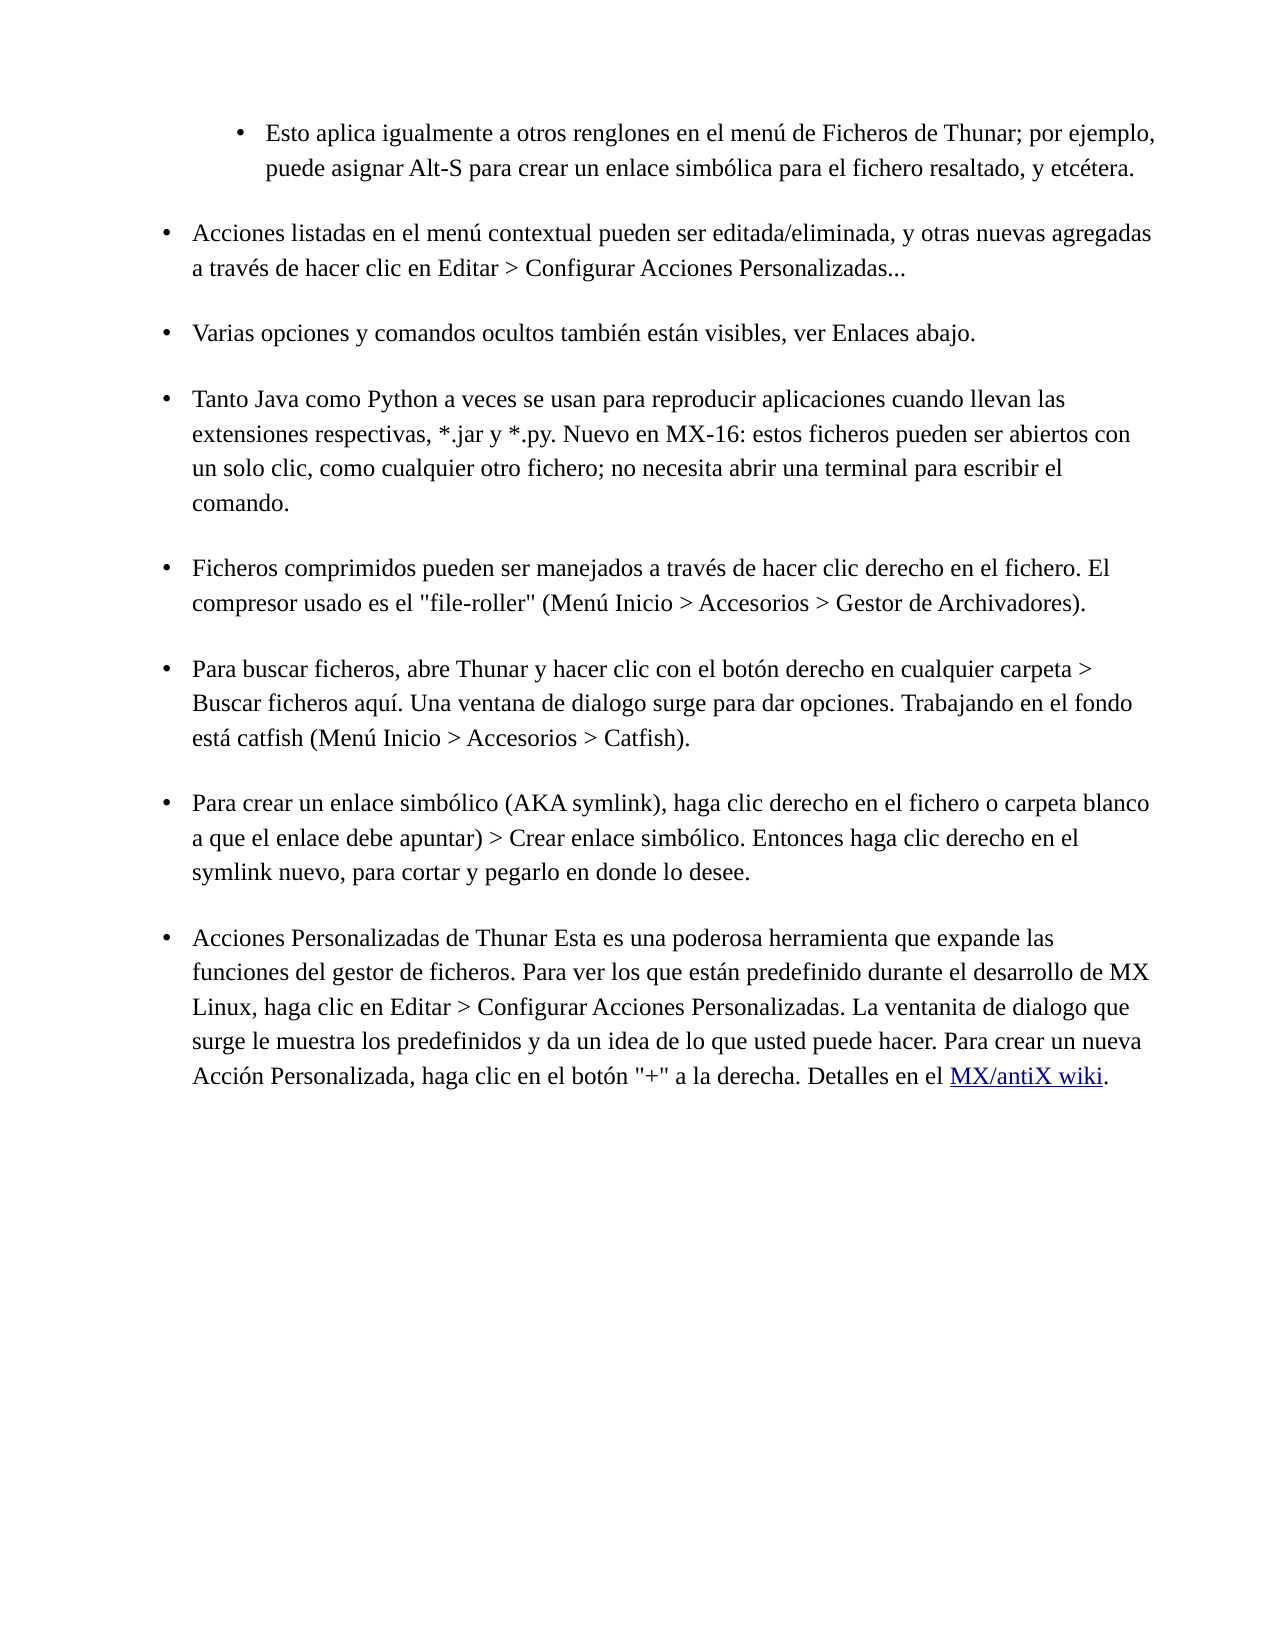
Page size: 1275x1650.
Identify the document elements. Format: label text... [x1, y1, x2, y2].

list Para buscar ficheros, abre Thunar y hacer clic con el botón derecho en cualquier carpeta > Buscar ficheros aquí. Una ventana de dialogo surge para dar opciones. Trabajando en el fondo está catfish (Menú Inicio > Accesorios > Catfish). [162, 654, 1157, 751]
list Varias opciones y comandos ocultos también están visibles, ver Enlaces abajo. [162, 318, 1157, 347]
list Para crear un enlace simbólico (AKA symlink), haga clic derecho en el fichero o carpeta blanco a que el enlace debe apuntar) > Crear enlace simbólico. Entonces haga clic derecho en el symlink nuevo, para cortar y pegarlo en donde lo desee. [162, 788, 1157, 886]
list Acciones listadas en el menú contextual pueden ser editada/eliminada, y otras nuevas agregadas a través de hacer clic en Editar > Configurar Acciones Personalizadas... [162, 218, 1157, 282]
list Acciones Personalizadas de Thunar Esta es una poderosa herramienta que expande las funciones del gestor de ficheros. Para ver los que están predefinido durante el desarrollo de MX Linux, haga clic en Editar > Configurar Acciones Personalizadas. La ventanita de dialogo que surge le muestra los predefinidos y da un idea de lo que usted puede hacer. Para crear un nueva Acción Personalizada, haga clic en el botón "+" a la derecha. Detalles en el MX/antiX wiki. [162, 923, 1157, 1090]
list Ficheros comprimidos pueden ser manejados a través de hacer clic derecho en el fichero. El compresor usado es el "file-roller" (Menú Inicio > Accesorios > Gestor de Archivadores). [162, 553, 1157, 617]
list Tanto Java como Python a veces se usan para reproducir aplicaciones cuando llevan las extensiones respectivas, *.jar y *.py. Nuevo en MX-16: estos ficheros pueden ser abiertos con un solo clic, como cualquier otro fichero; no necesita abrir una terminal para escribir el comando. [162, 384, 1157, 516]
list Esto aplica igualmente a otros renglones en el menú de Ficheros de Thunar; por ejemplo, puede asignar Alt-S para crear un enlace simbólica para el fichero resaltado, y etcétera. [236, 118, 1157, 181]
